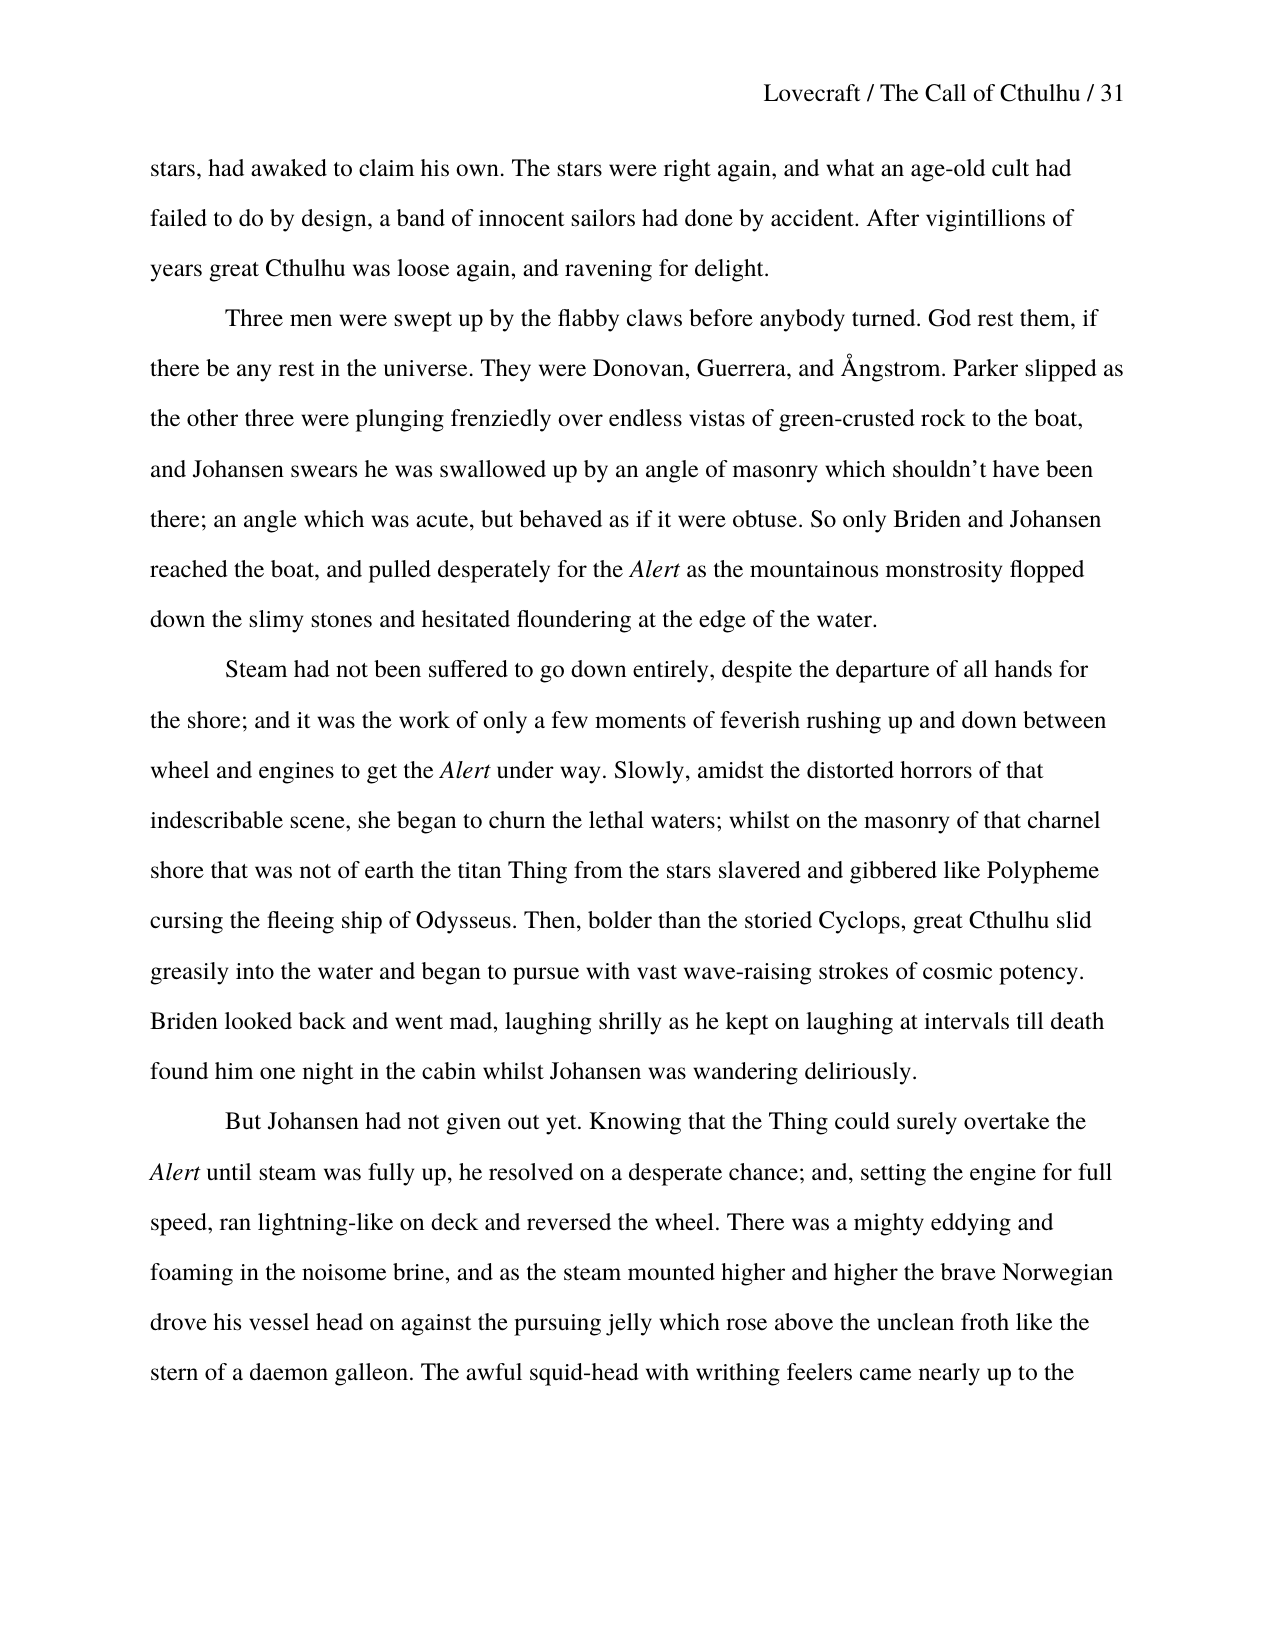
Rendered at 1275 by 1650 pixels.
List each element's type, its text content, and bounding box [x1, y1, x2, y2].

text Steam had not been suffered to go down entirely, despite the departure of all hands for the shore; and it was the work of only a few moments of feverish rushing up and down between wheel and engines to get the Alert under way. Slowly, amidst the distorted horrors of that indescribable scene, she began to churn the lethal waters; whilst on the masonry of that charnel shore that was not of earth the titan Thing from the stars slavered and gibbered like Polypheme cursing the fleeing ship of Odysseus. Then, bolder than the storied Cyclops, great Cthulhu slid greasily into the water and began to pursue with vast wave-raising strokes of cosmic potency. Briden looked back and went mad, laughing shrilly as he kept on laughing at intervals till death found him one night in the cabin whilst Johansen was wandering deliriously. [150, 652, 1125, 1086]
text stars, had awaked to claim his own. The stars were right again, and what an age-old cult had failed to do by design, a band of innocent sailors had done by accident. After vigintillions of years great Cthulhu was loose again, and ravening for delight. [150, 150, 1125, 284]
text Three men were swept up by the flabby claws before anybody turned. God rest them, if there be any rest in the universe. They were Donovan, Guerrera, and Ångstrom. Parker slipped as the other three were plunging frenziedly over endless vistas of green-crusted rock to the boat, and Johansen swears he was swallowed up by an angle of masonry which shouldn’t have been there; an angle which was acute, but behaved as if it were obtuse. So only Briden and Johansen reached the boat, and pulled desperately for the Alert as the mountainous monstrosity flopped down the slimy stones and hesitated floundering at the edge of the water. [150, 300, 1125, 635]
text But Johansen had not given out yet. Knowing that the Thing could surely overtake the Alert until steam was fully up, he resolved on a desperate chance; and, setting the engine for full speed, ran lightning-like on deck and reversed the wheel. There was a mighty eddying and foaming in the noisome brine, and as the steam mounted higher and higher the brave Norwegian drove his vessel head on against the pursuing jelly which rose above the unclean froth like the stern of a daemon galleon. The awful squid-head with writhing feelers came nearly up to the [150, 1103, 1125, 1387]
